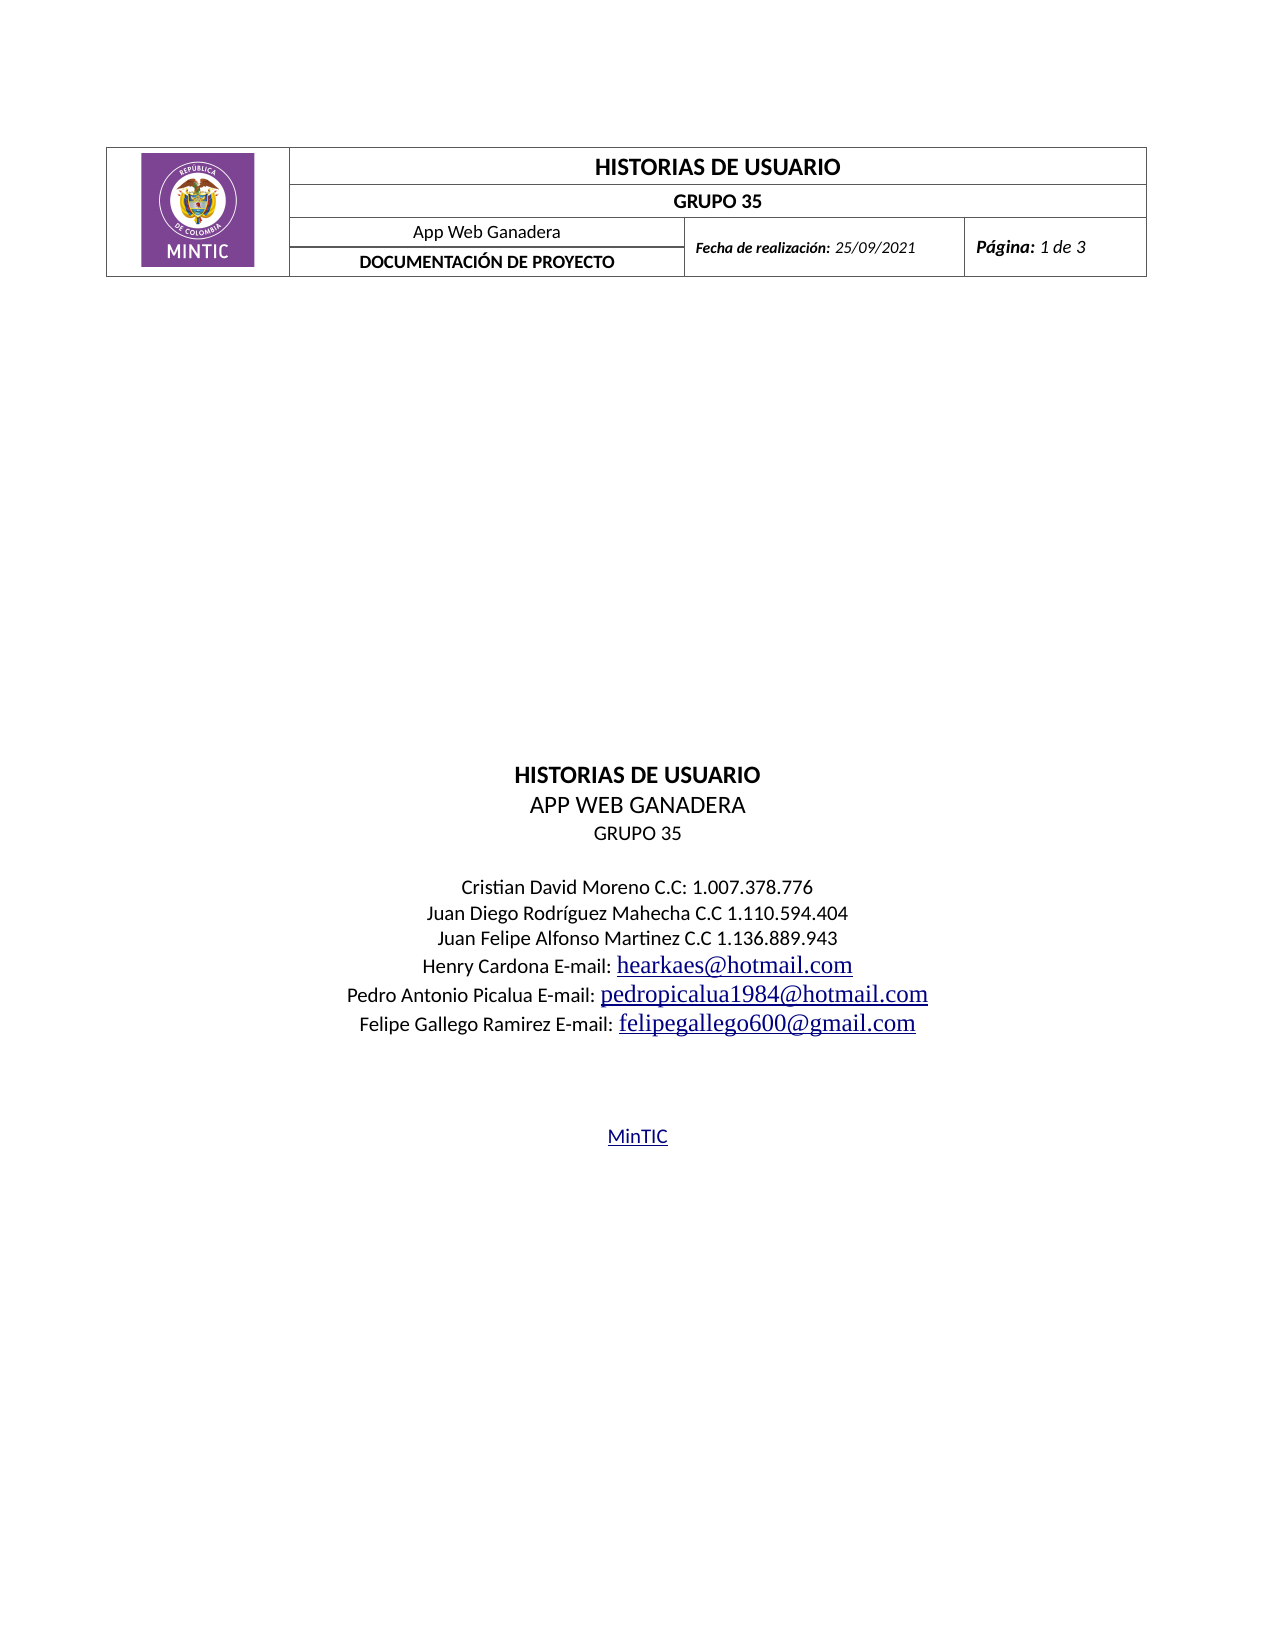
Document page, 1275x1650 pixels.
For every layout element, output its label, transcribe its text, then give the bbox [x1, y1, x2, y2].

text Henry Cardona E-mail: hearkaes@hotmail.com [118, 951, 1157, 979]
text GRUPO 35 [118, 820, 1157, 846]
text APP WEB GANADERA [118, 790, 1157, 820]
text Pedro Antonio Picalua E-mail: pedropicalua1984@hotmail.com [118, 979, 1157, 1008]
text Felipe Gallego Ramirez E-mail: felipegallego600@gmail.com [118, 1008, 1157, 1037]
text Juan Diego Rodríguez Mahecha C.C 1.110.594.404 [118, 900, 1157, 925]
text MinTIC [118, 1123, 1157, 1148]
picture [141, 153, 255, 267]
text Cristian David Moreno C.C: 1.007.378.776 [118, 874, 1157, 900]
text Juan Felipe Alfonso Martinez C.C 1.136.889.943 [118, 925, 1157, 951]
text HISTORIAS DE USUARIO [118, 759, 1157, 790]
